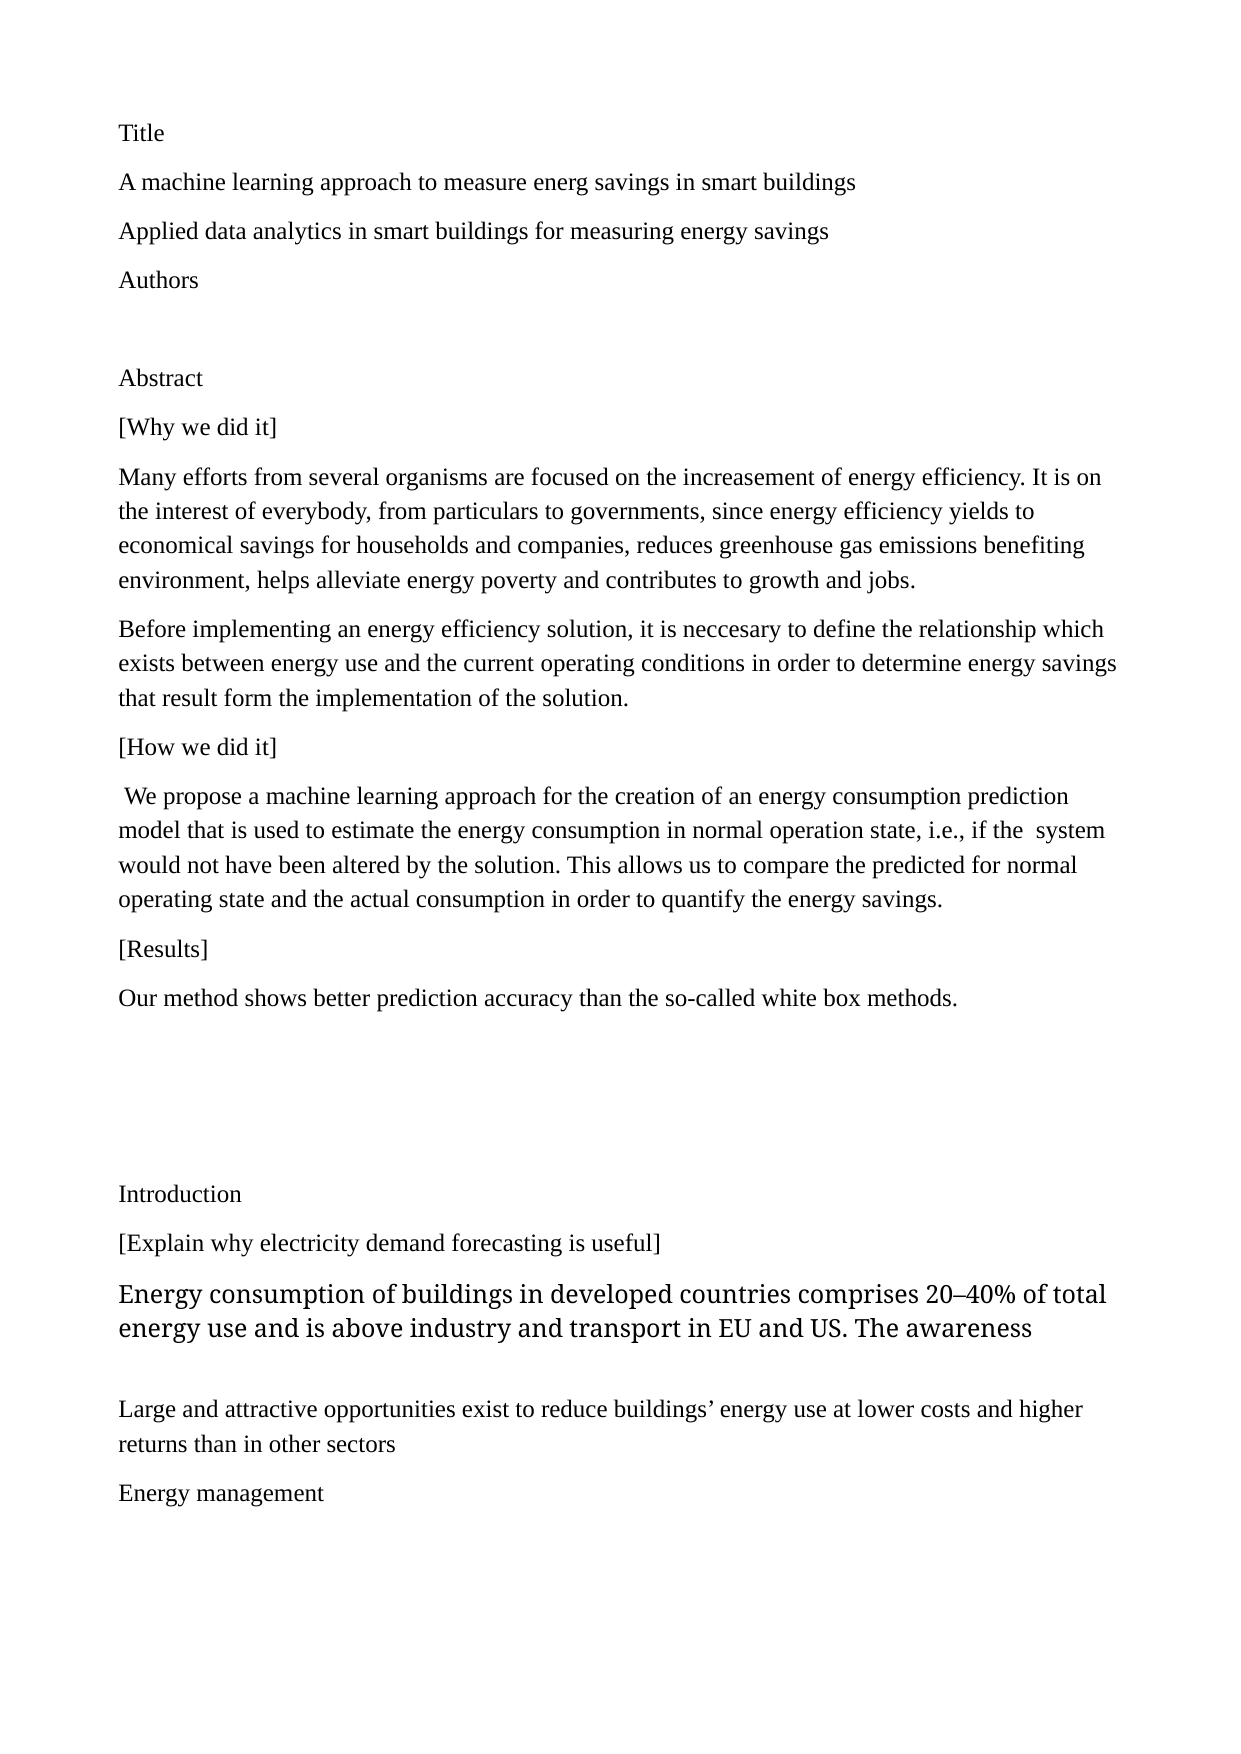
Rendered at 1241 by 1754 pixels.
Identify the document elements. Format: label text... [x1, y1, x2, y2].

text Title [118, 118, 1122, 147]
text We propose a machine learning approach for the creation of an energy consumption prediction model that is used to estimate the energy consumption in normal operation state, i.e., if the system would not have been altered by the solution. This allows us to compare the predicted for normal operating state and the actual consumption in order to quantify the energy savings. [118, 781, 1122, 913]
text Energy management [118, 1478, 1122, 1507]
text [Why we did it] [118, 412, 1122, 441]
text Large and attractive opportunities exist to reduce buildings’ energy use at lower costs and higher returns than in other sectors [118, 1394, 1122, 1457]
text Many efforts from several organisms are focused on the increasement of energy efficiency. It is on the interest of everybody, from particulars to governments, since energy efficiency yields to economical savings for households and companies, reduces greenhouse gas emissions benefiting environment, helps alleviate energy poverty and contributes to growth and jobs. [118, 462, 1122, 594]
text Authors [118, 265, 1122, 294]
text Abstract [118, 363, 1122, 392]
text [Explain why electricity demand forecasting is useful] [118, 1228, 1122, 1257]
text A machine learning approach to measure energ savings in smart buildings [118, 167, 1122, 196]
text Before implementing an energy efficiency solution, it is neccesary to define the relationship which exists between energy use and the current operating conditions in order to determine energy savings that result form the implementation of the solution. [118, 614, 1122, 712]
text [How we did it] [118, 732, 1122, 761]
text Energy consumption of buildings in developed countries comprises 20–40% of total energy use and is above industry and transport in EU and US. The awareness [118, 1277, 1122, 1345]
text Applied data analytics in smart buildings for measuring energy savings [118, 216, 1122, 245]
text Our method shows better prediction accuracy than the so-called white box methods. [118, 983, 1122, 1011]
text [Results] [118, 934, 1122, 962]
text Introduction [118, 1179, 1122, 1208]
